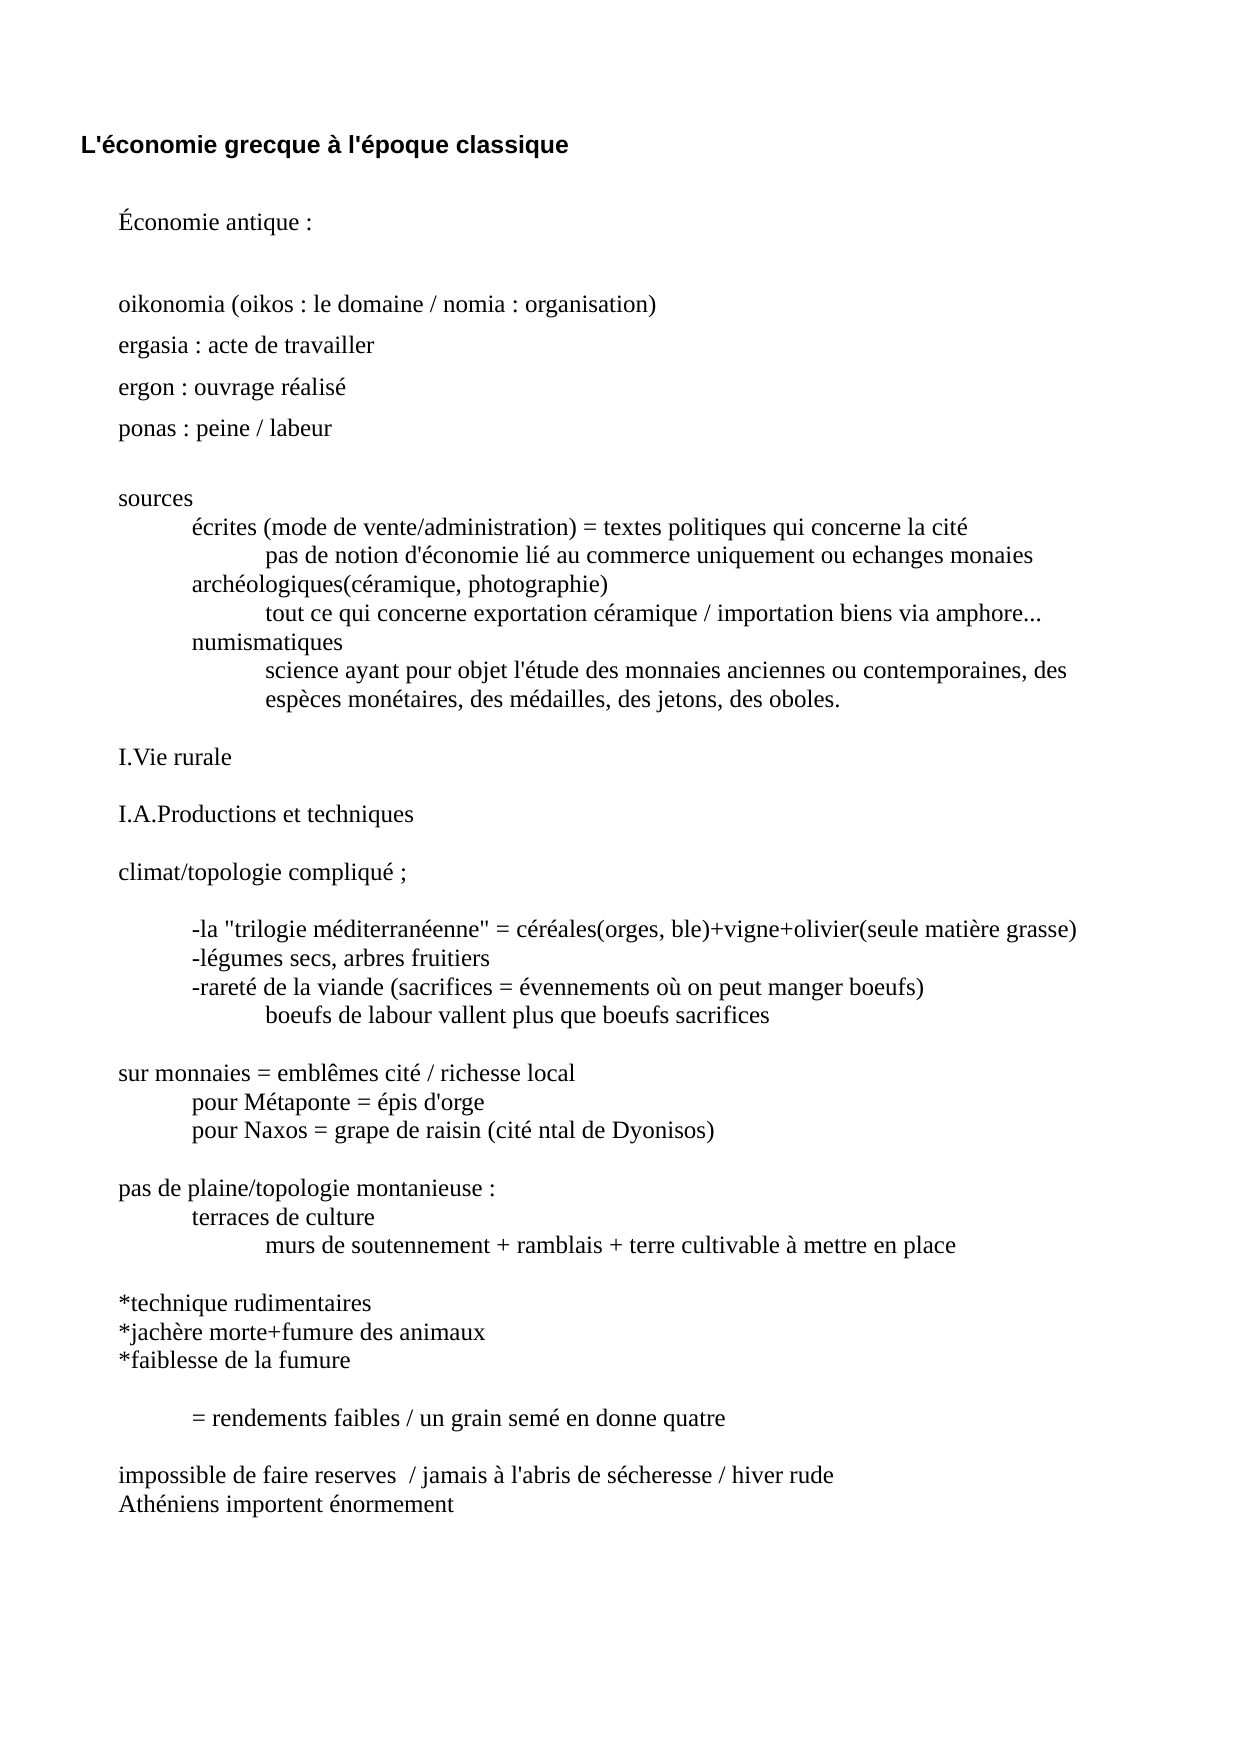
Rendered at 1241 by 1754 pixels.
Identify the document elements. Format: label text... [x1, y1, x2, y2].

text sur monnaies = emblêmes cité / richesse local [118, 1058, 1122, 1087]
text pour Naxos = grape de raisin (cité ntal de Dyonisos) [118, 1115, 1122, 1144]
text pour Métaponte = épis d'orge [118, 1087, 1122, 1115]
text Économie antique : [118, 207, 1122, 235]
text I.A.Productions et techniques [118, 799, 1122, 828]
text -rareté de la viande (sacrifices = évennements où on peut manger boeufs) [118, 972, 1122, 1000]
text impossible de faire reserves / jamais à l'abris de sécheresse / hiver rude [118, 1460, 1122, 1489]
text ergon : ouvrage réalisé [118, 372, 1122, 400]
text *technique rudimentaires [118, 1288, 1122, 1317]
text sources [118, 483, 1122, 512]
text Athéniens importent énormement [118, 1489, 1122, 1518]
text oikonomia (oikos : le domaine / nomia : organisation) [118, 289, 1122, 318]
text pas de notion d'économie lié au commerce uniquement ou echanges monaies [118, 540, 1122, 569]
text *faiblesse de la fumure [118, 1345, 1122, 1374]
text = rendements faibles / un grain semé en donne quatre [118, 1403, 1122, 1432]
text -légumes secs, arbres fruitiers [118, 943, 1122, 972]
text climat/topologie compliqué ; [118, 857, 1122, 885]
text écrites (mode de vente/administration) = textes politiques qui concerne la cité [118, 512, 1122, 540]
text *jachère morte+fumure des animaux [118, 1317, 1122, 1345]
text ponas : peine / labeur [118, 413, 1122, 442]
text boeufs de labour vallent plus que boeufs sacrifices [118, 1000, 1122, 1029]
text terraces de culture [118, 1202, 1122, 1230]
text pas de plaine/topologie montanieuse : [118, 1173, 1122, 1202]
text tout ce qui concerne exportation céramique / importation biens via amphore... [118, 598, 1122, 627]
text I.Vie rurale [118, 742, 1122, 770]
text archéologiques(céramique, photographie) [118, 569, 1122, 598]
subtitle L'économie grecque à l'époque classique [81, 131, 1122, 159]
text ergasia : acte de travailler [118, 330, 1122, 359]
text numismatiques [118, 627, 1122, 655]
text -la "trilogie méditerranéenne" = céréales(orges, ble)+vigne+olivier(seule matière grasse) [118, 914, 1122, 943]
text science ayant pour objet l'étude des monnaies anciennes ou contemporaines, des espèces monétaires, des médailles, des jetons, des oboles. [265, 655, 1122, 713]
text murs de soutennement + ramblais + terre cultivable à mettre en place [118, 1230, 1122, 1259]
